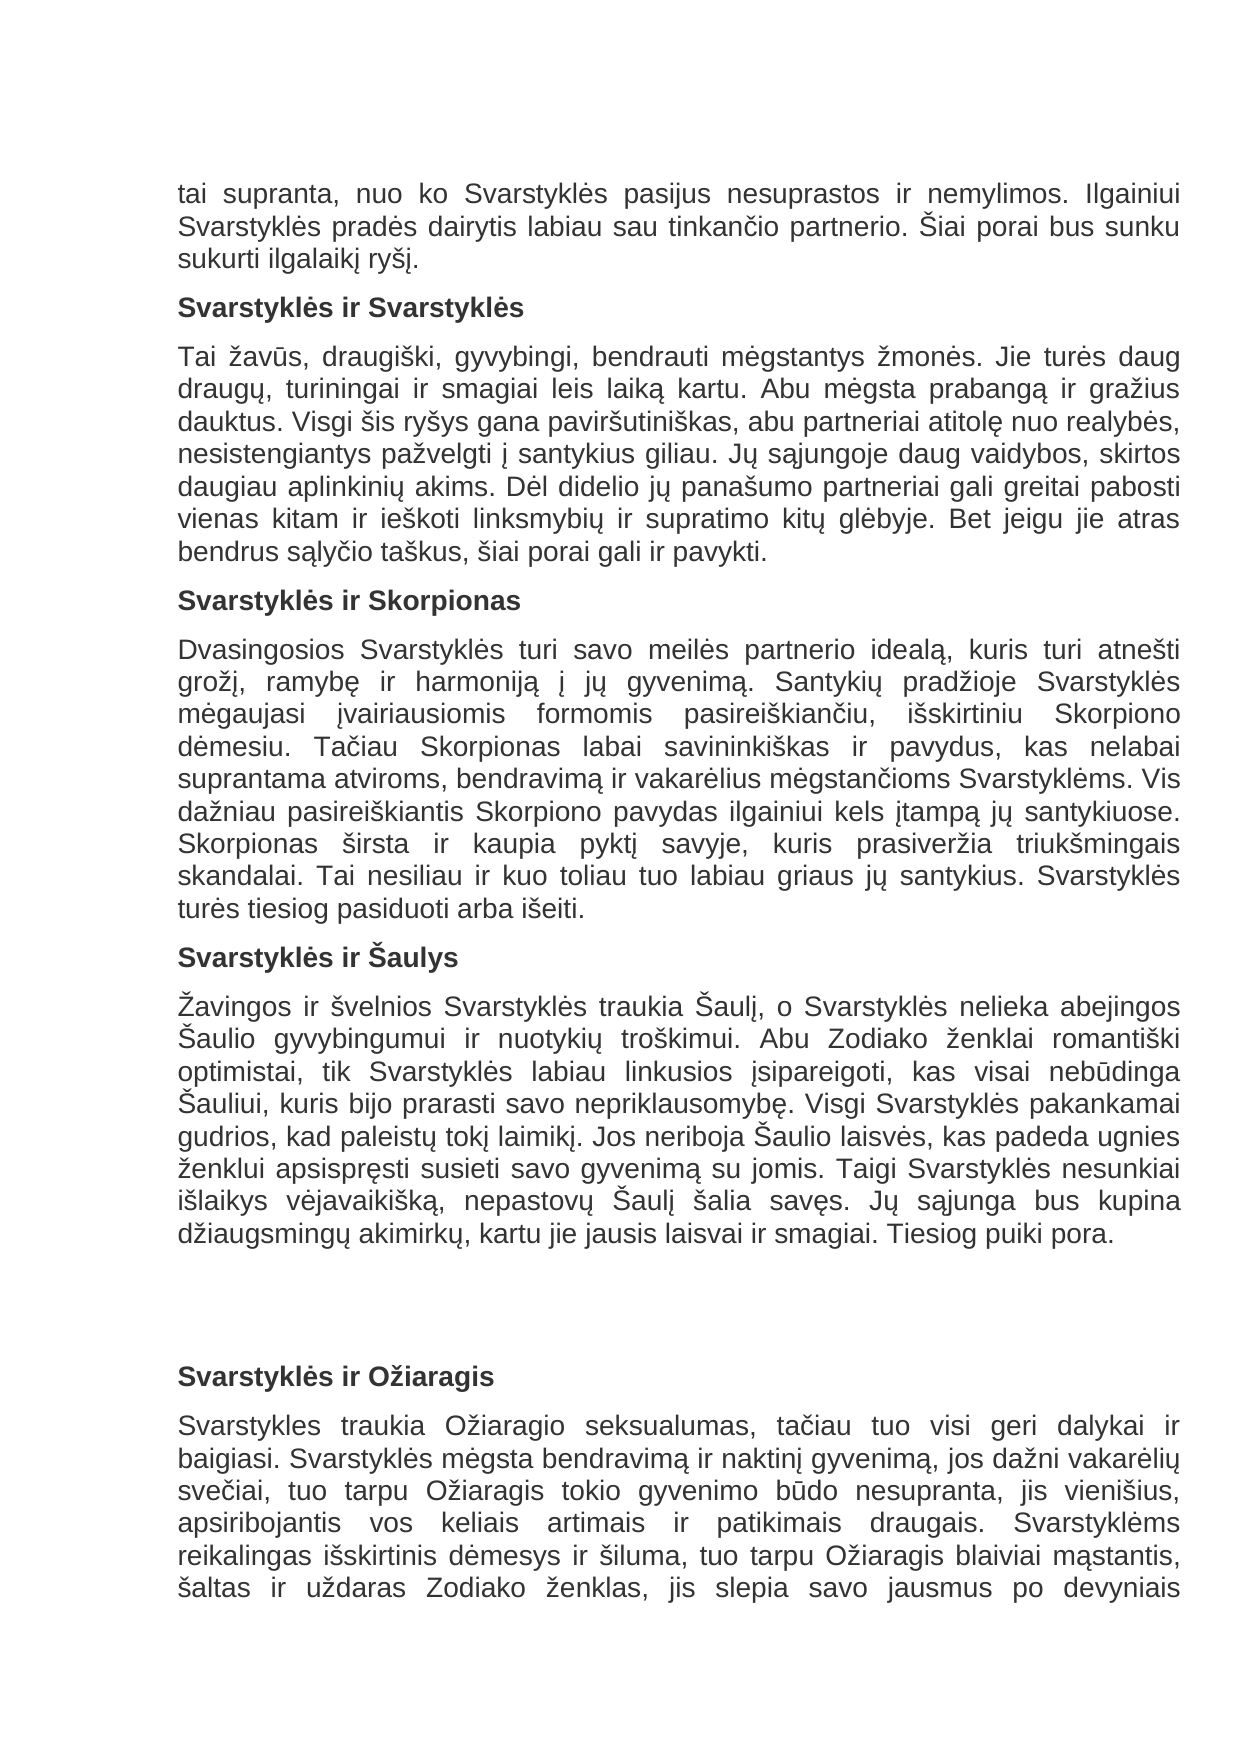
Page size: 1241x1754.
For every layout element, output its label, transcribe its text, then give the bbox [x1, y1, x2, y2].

text Dvasingosios Svarstyklės turi savo meilės partnerio idealą, kuris turi atnešti grožį, ramybę ir harmoniją į jų gyvenimą. Santykių pradžioje Svarstyklės mėgaujasi įvairiausiomis formomis pasireiškiančiu, išskirtiniu Skorpiono dėmesiu. Tačiau Skorpionas labai savininkiškas ir pavydus, kas nelabai suprantama atviroms, bendravimą ir vakarėlius mėgstančioms Svarstyklėms. Vis dažniau pasireiškiantis Skorpiono pavydas ilgainiui kels įtampą jų santykiuose. Skorpionas širsta ir kaupia pyktį savyje, kuris prasiveržia triukšmingais skandalai. Tai nesiliau ir kuo toliau tuo labiau griaus jų santykius. Svarstyklės turės tiesiog pasiduoti arba išeiti. [177, 633, 1181, 924]
text Svarstyklės ir Ožiaragis [177, 1360, 1181, 1393]
text Žavingos ir švelnios Svarstyklės traukia Šaulį, o Svarstyklės nelieka abejingos Šaulio gyvybingumui ir nuotykių troškimui. Abu Zodiako ženklai romantiški optimistai, tik Svarstyklės labiau linkusios įsipareigoti, kas visai nebūdinga Šauliui, kuris bijo prarasti savo nepriklausomybę. Visgi Svarstyklės pakankamai gudrios, kad paleistų tokį laimikį. Jos neriboja Šaulio laisvės, kas padeda ugnies ženklui apsispręsti susieti savo gyvenimą su jomis. Taigi Svarstyklės nesunkiai išlaikys vėjavaikišką, nepastovų Šaulį šalia savęs. Jų sąjunga bus kupina džiaugsmingų akimirkų, kartu jie jausis laisvai ir smagiai. Tiesiog puiki pora. [177, 990, 1181, 1249]
text tai supranta, nuo ko Svarstyklės pasijus nesuprastos ir nemylimos. Ilgainiui Svarstyklės pradės dairytis labiau sau tinkančio partnerio. Šiai porai bus sunku sukurti ilgalaikį ryšį. [177, 177, 1181, 274]
text Svarstyklės ir Svarstyklės [177, 291, 1181, 323]
text Svarstykles traukia Ožiaragio seksualumas, tačiau tuo visi geri dalykai ir baigiasi. Svarstyklės mėgsta bendravimą ir naktinį gyvenimą, jos dažni vakarėlių svečiai, tuo tarpu Ožiaragis tokio gyvenimo būdo nesupranta, jis vienišius, apsiribojantis vos keliais artimais ir patikimais draugais. Svarstyklėms reikalingas išskirtinis dėmesys ir šiluma, tuo tarpu Ožiaragis blaiviai mąstantis, šaltas ir uždaras Zodiako ženklas, jis slepia savo jausmus po devyniais [177, 1409, 1181, 1604]
text Svarstyklės ir Skorpionas [177, 583, 1181, 616]
text Svarstyklės ir Šaulys [177, 941, 1181, 973]
text Tai žavūs, draugiški, gyvybingi, bendrauti mėgstantys žmonės. Jie turės daug draugų, turiningai ir smagiai leis laiką kartu. Abu mėgsta prabangą ir gražius dauktus. Visgi šis ryšys gana paviršutiniškas, abu partneriai atitolę nuo realybės, nesistengiantys pažvelgti į santykius giliau. Jų sąjungoje daug vaidybos, skirtos daugiau aplinkinių akims. Dėl didelio jų panašumo partneriai gali greitai pabosti vienas kitam ir ieškoti linksmybių ir supratimo kitų glėbyje. Bet jeigu jie atras bendrus sąlyčio taškus, šiai porai gali ir pavykti. [177, 340, 1181, 567]
